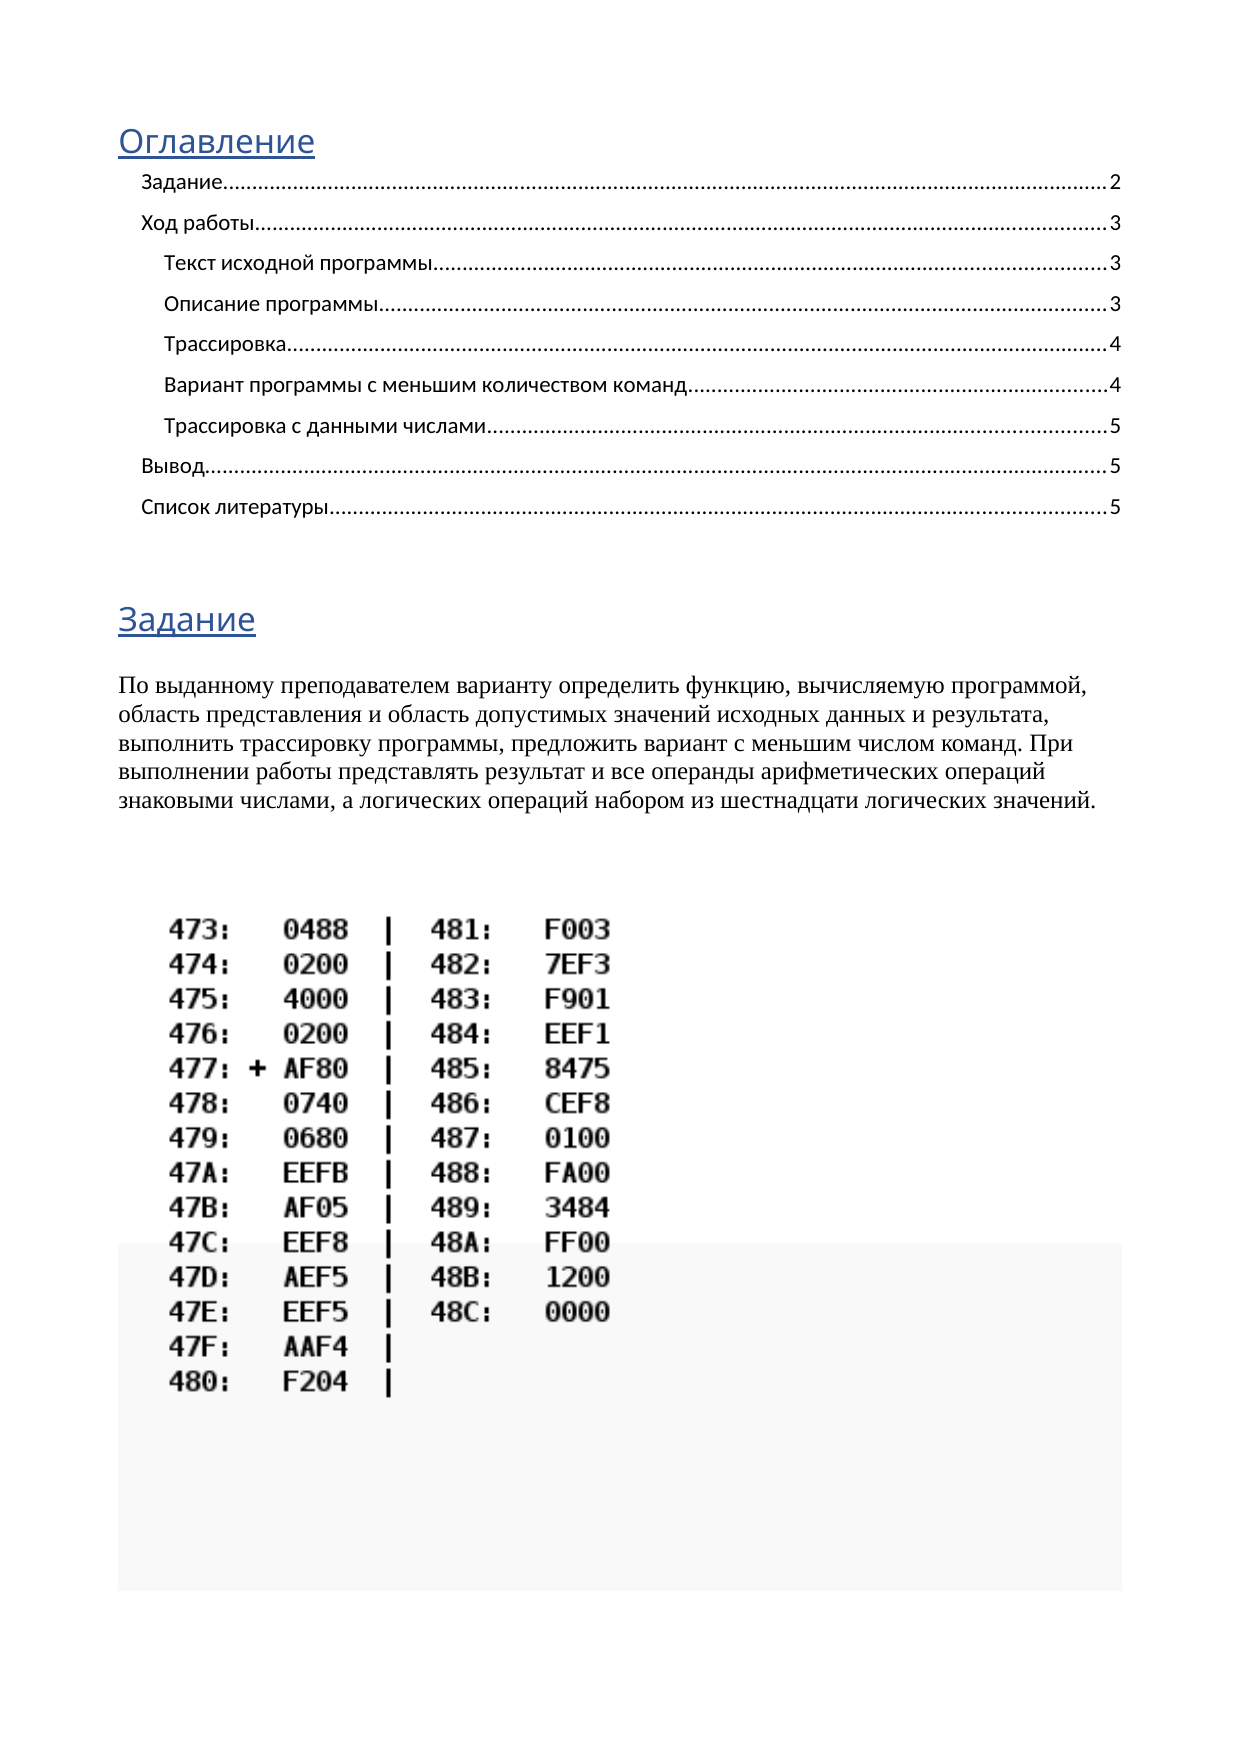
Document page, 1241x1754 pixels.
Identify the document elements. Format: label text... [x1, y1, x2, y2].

text Описание программы 3 [164, 289, 1122, 317]
text Вывод 5 [141, 451, 1122, 479]
text Ход работы 3 [141, 208, 1122, 236]
picture [162, 907, 616, 1406]
text Трассировка 4 [164, 329, 1122, 358]
text Список литературы 5 [141, 492, 1122, 520]
text По выданному преподавателем варианту определить функцию, вычисляемую программой, область представления и область допустимых значений исходных данных и результата, выполнить трассировку программы, предложить вариант с меньшим числом команд. При выполнении работы представлять результат и все операнды арифметических операций знаковыми числами, а логических операций набором из шестнадцати логических значений. [118, 670, 1122, 814]
text Вариант программы с меньшим количеством команд 4 [164, 370, 1122, 398]
text Задание 2 [141, 167, 1122, 195]
subtitle Оглавление [118, 118, 1122, 163]
subtitle Задание [118, 596, 1122, 641]
text Трассировка с данными числами 5 [164, 411, 1122, 439]
text Текст исходной программы 3 [164, 248, 1122, 276]
